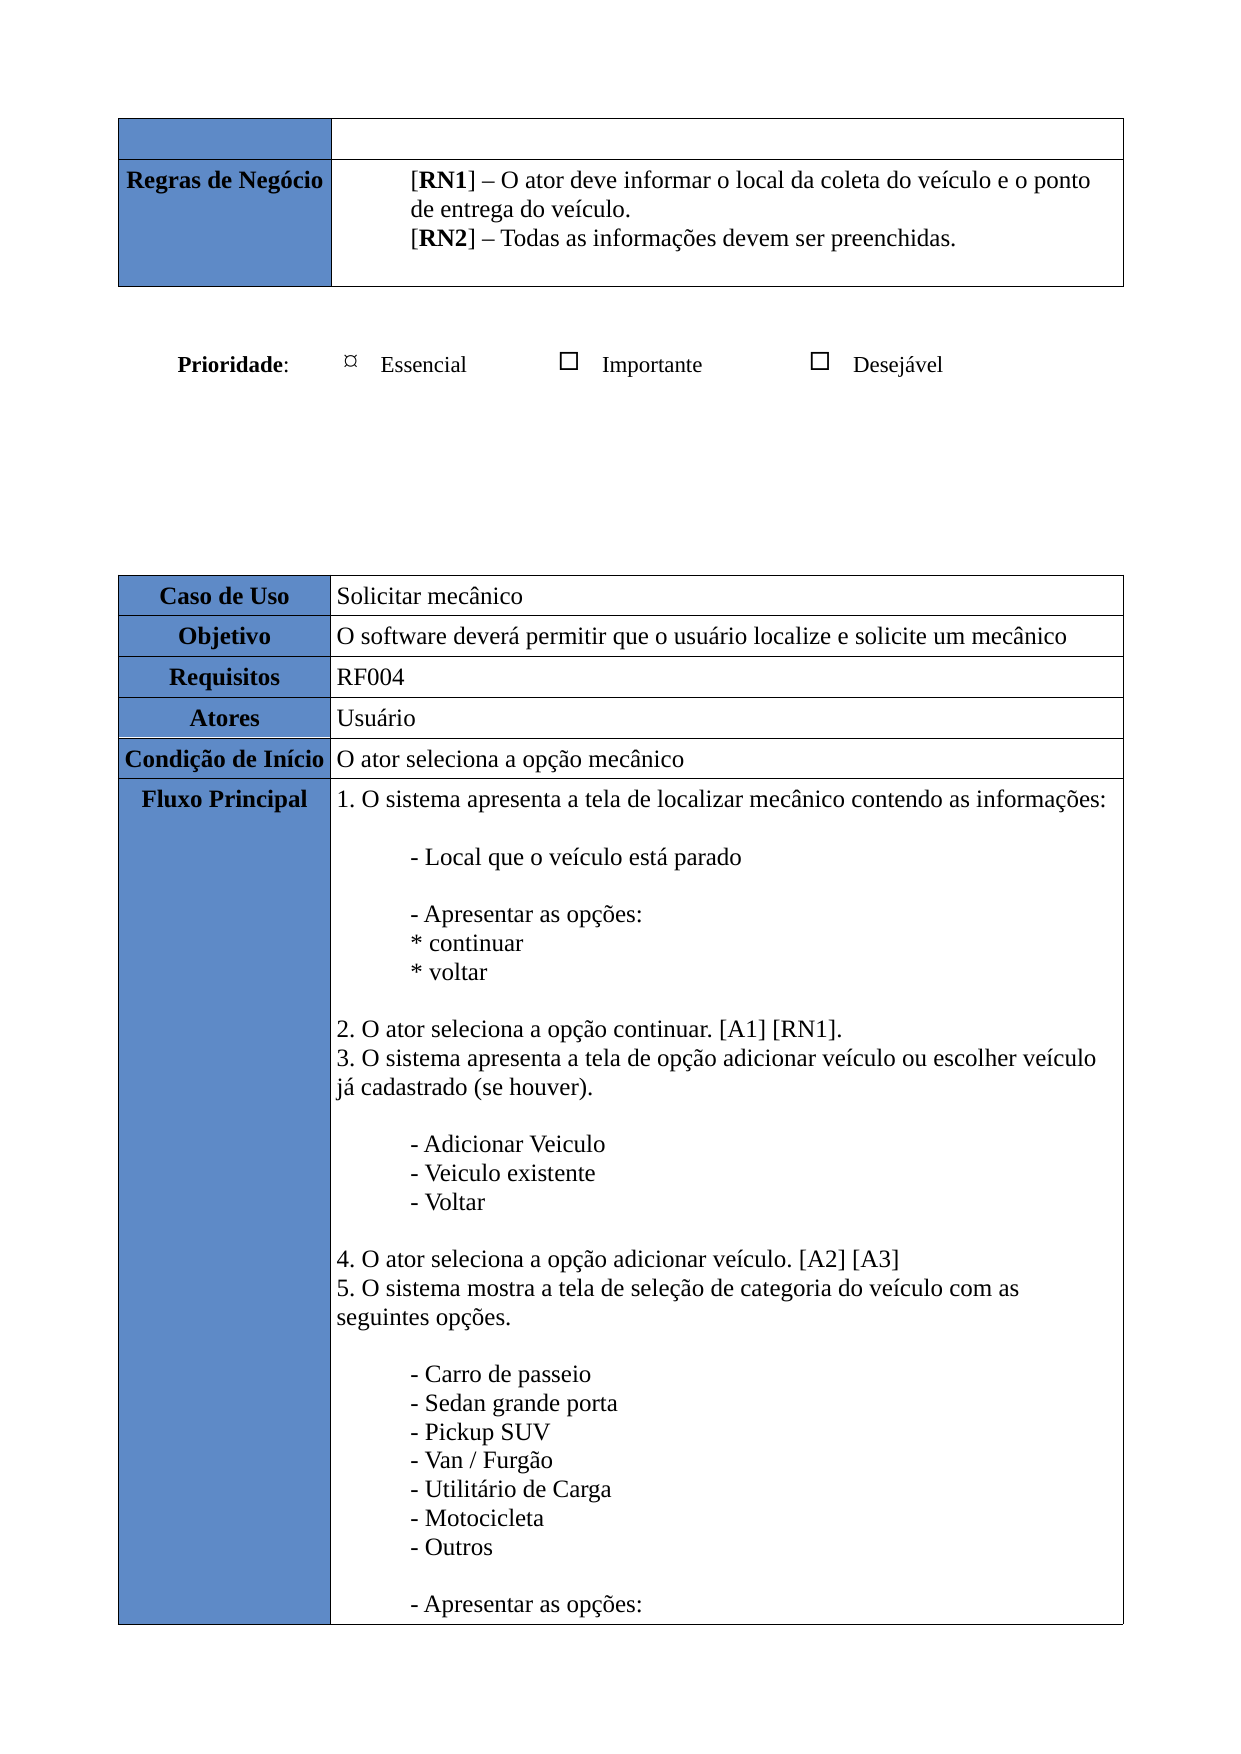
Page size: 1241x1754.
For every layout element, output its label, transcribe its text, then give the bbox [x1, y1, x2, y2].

table_header Desejável [842, 328, 986, 400]
table_cell Regras de Negócio [119, 160, 331, 286]
table_header Solicitar mecânico [331, 576, 1123, 615]
table_cell [163, 400, 325, 473]
table_cell [325, 473, 369, 546]
table_header Caso de Uso [119, 576, 330, 615]
table_cell [369, 400, 546, 473]
table_cell [119, 119, 331, 159]
table_cell Requisitos [119, 657, 330, 697]
table_cell [332, 119, 1123, 159]
table_header  [798, 328, 842, 400]
table_cell O software deverá permitir que o usuário localize e solicite um mecânico [331, 616, 1123, 656]
table_cell 1. O sistema apresenta a tela de localizar mecânico contendo as informações: - Local que o veículo está parado - Apresentar as opções: * continuar * voltar 2. O ator seleciona a opção continuar. [A1] [RN1]. 3. O sistema apresenta a tela de opção adicionar veículo ou escolher veículo já cadastrado (se houver). - Adicionar Veiculo - Veiculo existente - Voltar 4. O ator seleciona a opção adicionar veículo. [A2] [A3] 5. O sistema mostra a tela de seleção de categoria do veículo com as seguintes opções. - Carro de passeio - Sedan grande porta - Pickup SUV - Van / Furgão - Utilitário de Carga - Motocicleta - Outros - Apresentar as opções: [331, 779, 1123, 1624]
table_cell RF004 [331, 657, 1123, 697]
table_cell [163, 473, 325, 546]
table_header x [325, 328, 369, 400]
table_cell [798, 473, 842, 546]
table_cell Usuário [331, 698, 1123, 737]
table_cell Objetivo [119, 616, 330, 656]
table_cell O ator seleciona a opção mecânico [331, 739, 1123, 778]
table_cell [325, 400, 369, 473]
table_header Essencial [369, 328, 546, 400]
table_cell [RN1] – O ator deve informar o local da coleta do veículo e o ponto de entrega do veículo. [RN2] – Todas as informações devem ser preenchidas. [332, 160, 1123, 286]
table_header  [546, 328, 591, 400]
table_cell [842, 400, 986, 473]
table_cell [591, 400, 797, 473]
table_header Prioridade: [163, 328, 325, 400]
table_cell [591, 473, 797, 546]
table_cell [369, 473, 546, 546]
table_cell [546, 400, 591, 473]
table_cell [798, 400, 842, 473]
table_cell Atores [119, 698, 330, 737]
table_cell [842, 473, 986, 546]
table_header Importante [591, 328, 797, 400]
table_cell [546, 473, 591, 546]
table_cell Fluxo Principal [119, 779, 330, 1624]
table_cell Condição de Início [119, 739, 330, 778]
